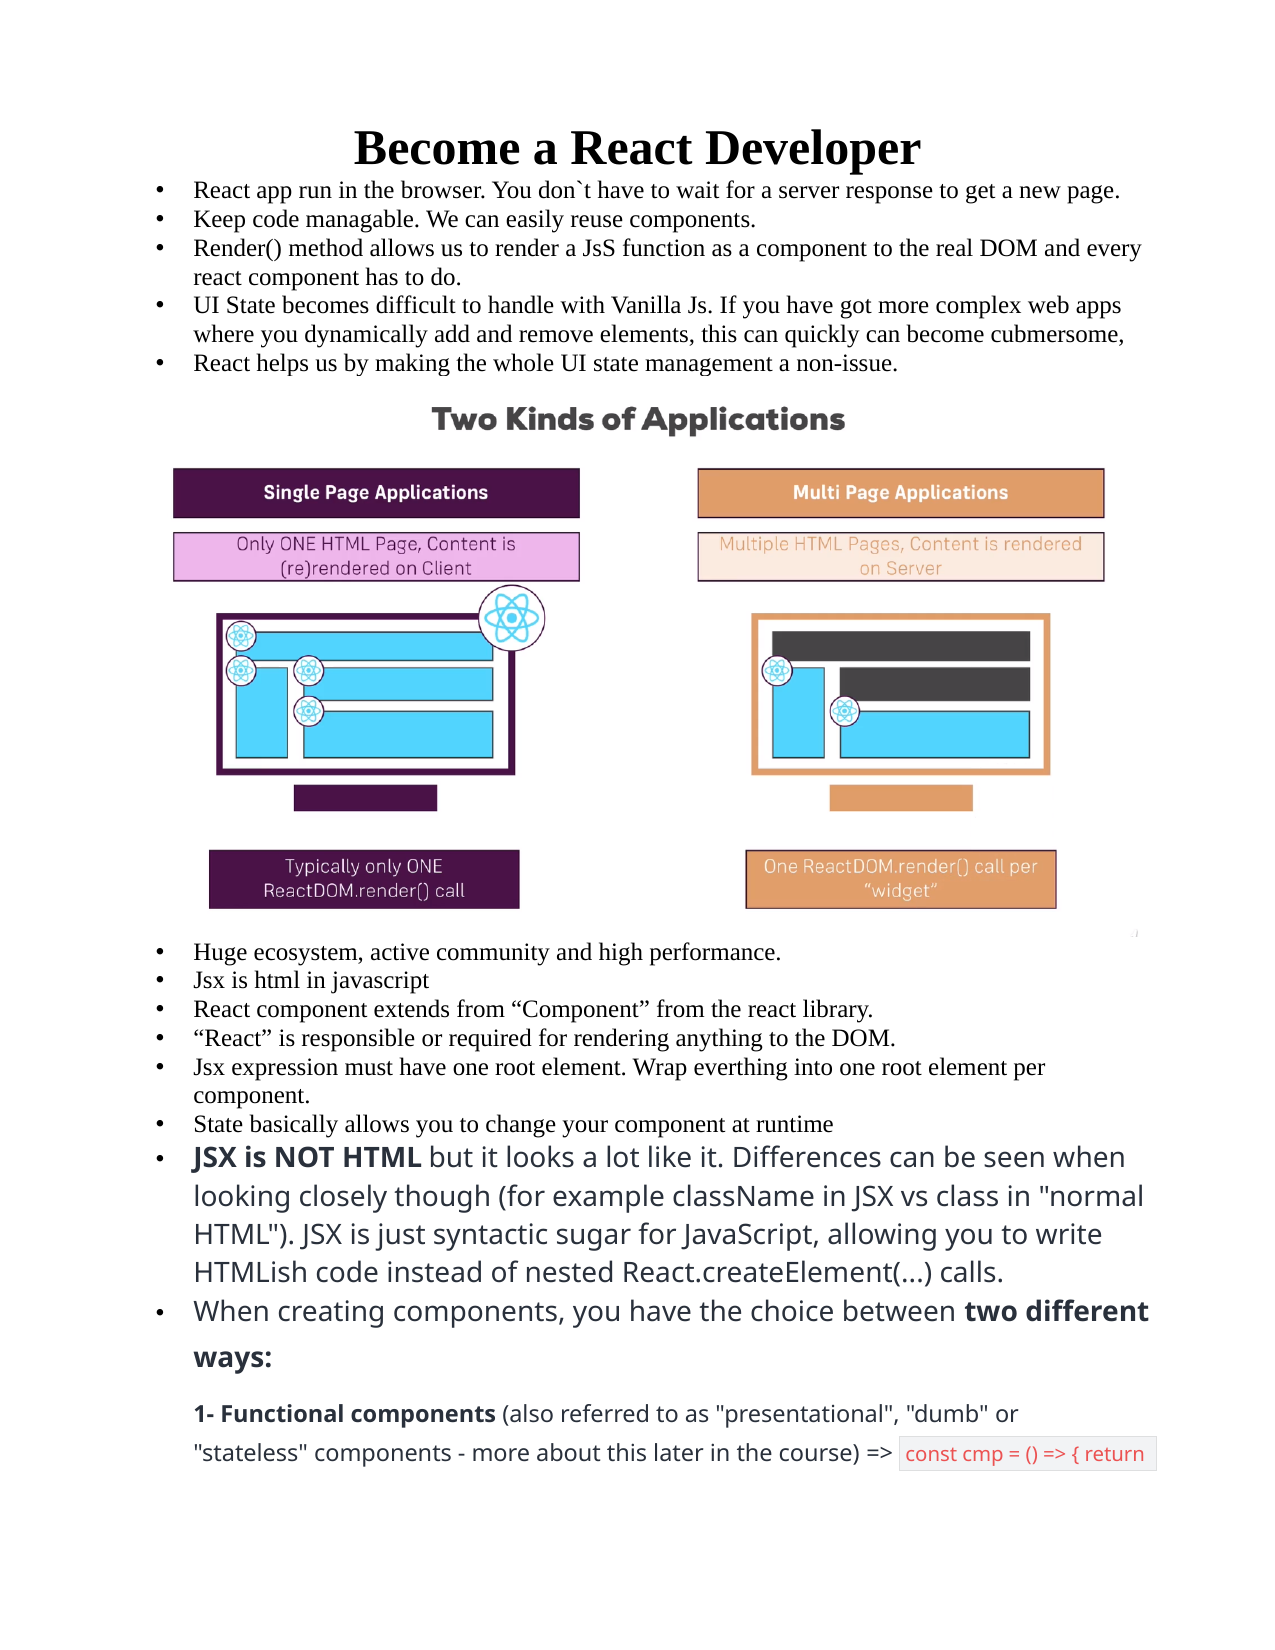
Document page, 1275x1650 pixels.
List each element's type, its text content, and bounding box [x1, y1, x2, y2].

text Become a React Developer [118, 118, 1157, 176]
list 1- Functional components (also referred to as "presentational", "dumb" or "stateless" components - more about this later in the course) => const cmp = () => { return [156, 1398, 1157, 1471]
list Jsx is html in javascript [156, 965, 1157, 994]
list React component extends from “Component” from the react library. [156, 994, 1157, 1023]
list React helps us by making the whole UI state management a non-issue. [156, 348, 1157, 377]
list When creating components, you have the choice between two different ways: [156, 1291, 1157, 1375]
list Jsx expression must have one root element. Wrap everthing into one root element per component. [156, 1052, 1157, 1109]
list UI State becomes difficult to handle with Vanilla Js. If you have got more complex web apps where you dynamically add and remove elements, this can quickly can become cubmersome, [156, 291, 1157, 348]
picture [136, 376, 1139, 937]
list JSX is NOT HTML but it looks a lot like it. Differences can be seen when looking closely though (for example className in JSX vs class in "normal HTML"). JSX is just syntactic sugar for JavaScript, allowing you to write HTMLish code instead of nested React.createElement(...) calls. [156, 1138, 1157, 1291]
list Huge ecosystem, active community and high performance. [156, 377, 1157, 965]
list Render() method allows us to render a JsS function as a component to the real DOM and every react component has to do. [156, 233, 1157, 291]
list State basically allows you to change your component at runtime [156, 1109, 1157, 1138]
list React app run in the browser. You don`t have to wait for a server response to get a new page. [156, 176, 1157, 204]
list Keep code managable. We can easily reuse components. [156, 204, 1157, 233]
list “React” is responsible or required for rendering anything to the DOM. [156, 1023, 1157, 1052]
